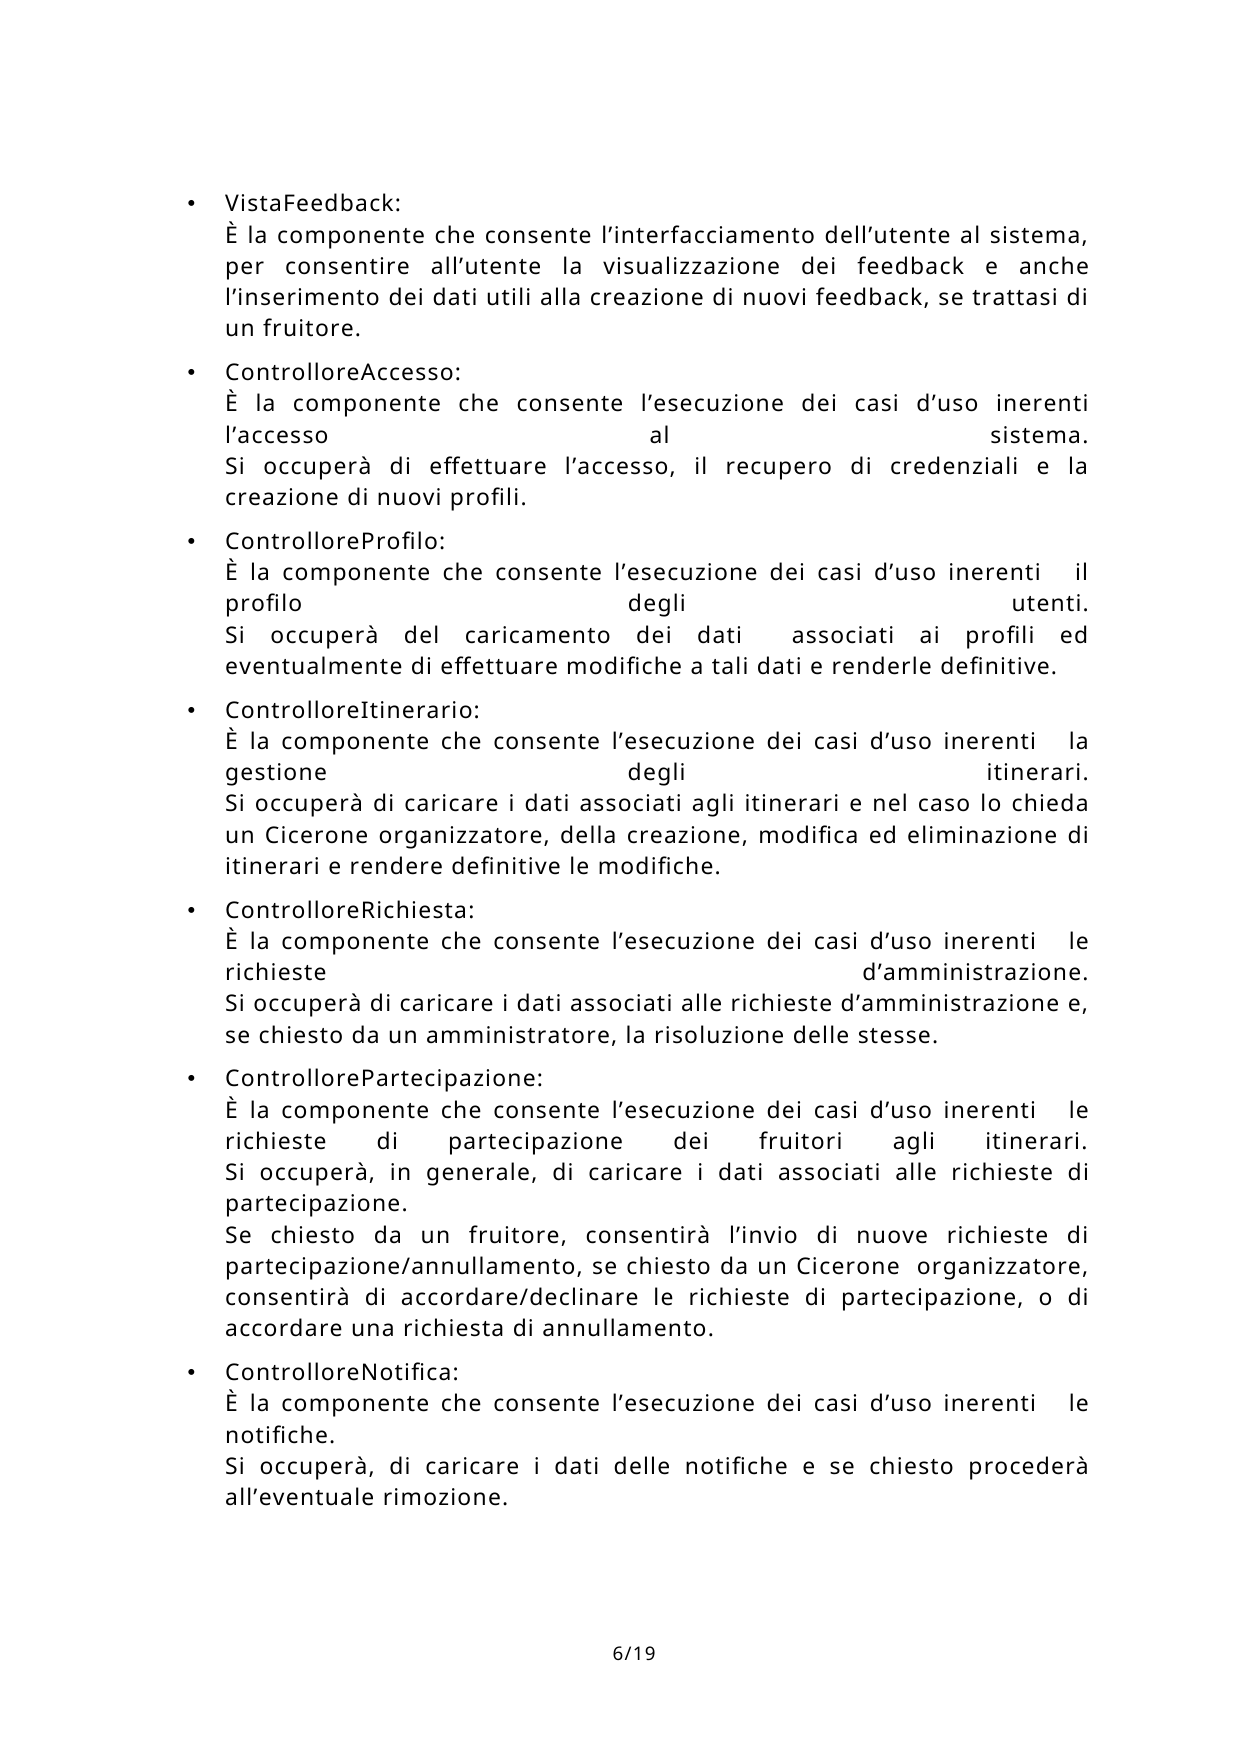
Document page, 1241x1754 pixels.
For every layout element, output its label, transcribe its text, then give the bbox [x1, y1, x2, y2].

list ControlloreItinerario: È la componente che consente l’esecuzione dei casi d’uso inerenti la gestione degli itinerari. Si occuperà di caricare i dati associati agli itinerari e nel caso lo chieda un Cicerone organizzatore, della creazione, modifica ed eliminazione di itinerari e rendere definitive le modifiche. [187, 693, 1090, 881]
list VistaFeedback: È la componente che consente l’interfacciamento dell’utente al sistema, per consentire all’utente la visualizzazione dei feedback e anche l’inserimento dei dati utili alla creazione di nuovi feedback, se trattasi di un fruitore. [187, 187, 1090, 343]
list ControlloreRichiesta: È la componente che consente l’esecuzione dei casi d’uso inerenti le richieste d’amministrazione. Si occuperà di caricare i dati associati alle richieste d’amministrazione e, se chiesto da un amministratore, la risoluzione delle stesse. [187, 893, 1090, 1050]
list ControlloreNotifica: È la componente che consente l’esecuzione dei casi d’uso inerenti le notifiche. Si occuperà, di caricare i dati delle notifiche e se chiesto procederà all’eventuale rimozione. [187, 1356, 1090, 1512]
list ControlloreAccesso: È la componente che consente l’esecuzione dei casi d’uso inerenti l’accesso al sistema. Si occuperà di effettuare l’accesso, il recupero di credenziali e la creazione di nuovi profili. [187, 356, 1090, 512]
list ControllorePartecipazione: È la componente che consente l’esecuzione dei casi d’uso inerenti le richieste di partecipazione dei fruitori agli itinerari. Si occuperà, in generale, di caricare i dati associati alle richieste di partecipazione. Se chiesto da un fruitore, consentirà l’invio di nuove richieste di partecipazione/annullamento, se chiesto da un Cicerone organizzatore, consentirà di accordare/declinare le richieste di partecipazione, o di accordare una richiesta di annullamento. [187, 1062, 1090, 1343]
list ControlloreProfilo: È la componente che consente l’esecuzione dei casi d’uso inerenti il profilo degli utenti. Si occuperà del caricamento dei dati associati ai profili ed eventualmente di effettuare modifiche a tali dati e renderle definitive. [187, 525, 1090, 681]
